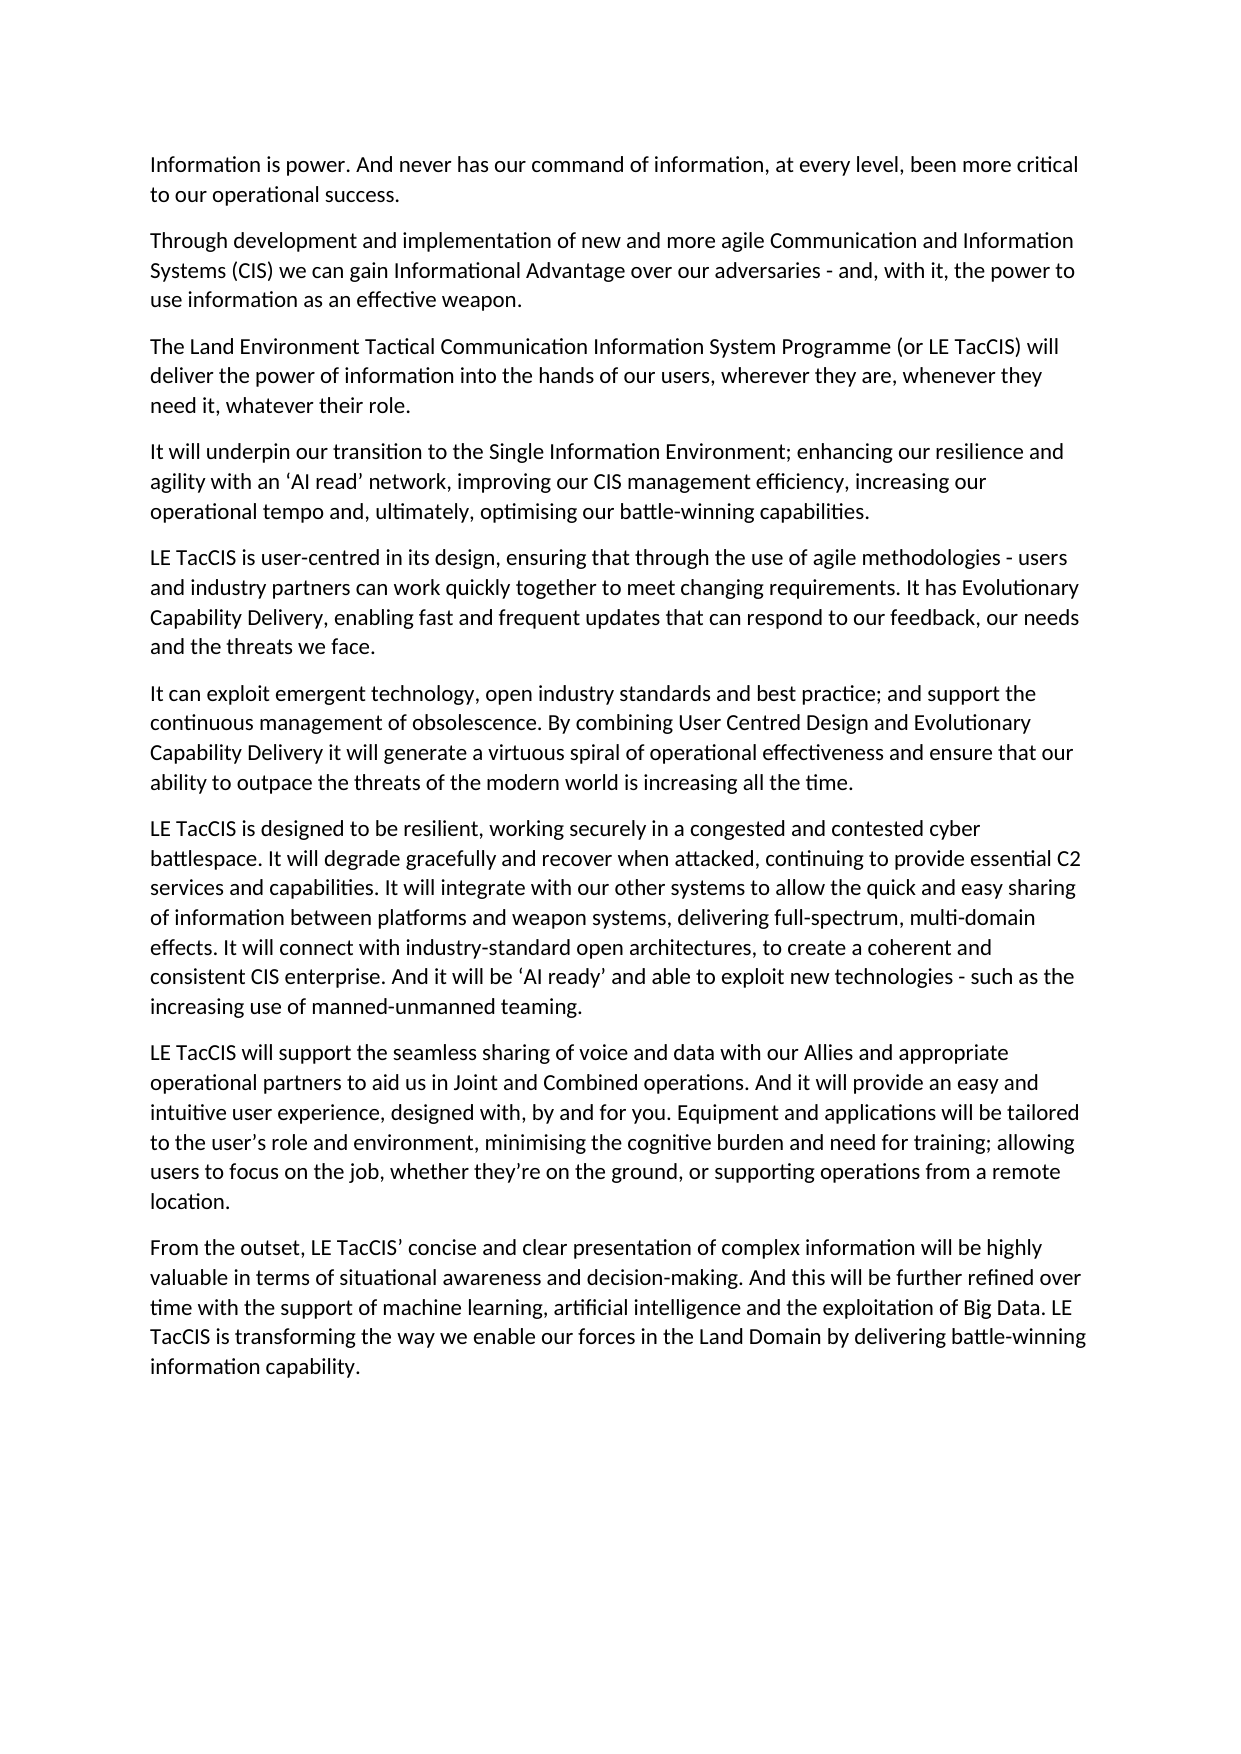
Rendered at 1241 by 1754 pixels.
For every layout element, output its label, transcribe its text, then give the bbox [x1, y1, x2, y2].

text Information is power. And never has our command of information, at every level, been more critical to our operational success. [150, 150, 1090, 208]
text Through development and implementation of new and more agile Communication and Information Systems (CIS) we can gain Informational Advantage over our adversaries - and, with it, the power to use information as an effective weapon. [150, 226, 1090, 313]
text From the outset, LE TacCIS’ concise and clear presentation of complex information will be highly valuable in terms of situational awareness and decision-making. And this will be further refined over time with the support of machine learning, artificial intelligence and the exploitation of Big Data. LE TacCIS is transforming the way we enable our forces in the Land Domain by delivering battle-winning information capability. [150, 1233, 1090, 1380]
text LE TacCIS is user-centred in its design, ensuring that through the use of agile methodologies - users and industry partners can work quickly together to meet changing requirements. It has Evolutionary Capability Delivery, enabling fast and frequent updates that can respond to our feedback, our needs and the threats we face. [150, 543, 1090, 660]
text It will underpin our transition to the Single Information Environment; enhancing our resilience and agility with an ‘AI read’ network, improving our CIS management efficiency, increasing our operational tempo and, ultimately, optimising our battle-winning capabilities. [150, 437, 1090, 525]
text The Land Environment Tactical Communication Information System Programme (or LE TacCIS) will deliver the power of information into the hands of our users, wherever they are, whenever they need it, whatever their role. [150, 332, 1090, 419]
text LE TacCIS is designed to be resilient, working securely in a congested and contested cyber battlespace. It will degrade gracefully and recover when attacked, continuing to provide essential C2 services and capabilities. It will integrate with our other systems to allow the quick and easy sharing of information between platforms and weapon systems, delivering full-spectrum, multi-domain effects. It will connect with industry-standard open architectures, to create a coherent and consistent CIS enterprise. And it will be ‘AI ready’ and able to exploit new technologies - such as the increasing use of manned-unmanned teaming. [150, 814, 1090, 1020]
text It can exploit emergent technology, open industry standards and best practice; and support the continuous management of obsolescence. By combining User Centred Design and Evolutionary Capability Delivery it will generate a virtuous spiral of operational effectiveness and ensure that our ability to outpace the threats of the modern world is increasing all the time. [150, 679, 1090, 796]
text LE TacCIS will support the seamless sharing of voice and data with our Allies and appropriate operational partners to aid us in Joint and Combined operations. And it will provide an easy and intuitive user experience, designed with, by and for you. Equipment and applications will be tailored to the user’s role and environment, minimising the cognitive burden and need for training; allowing users to focus on the job, whether they’re on the ground, or supporting operations from a remote location. [150, 1038, 1090, 1215]
